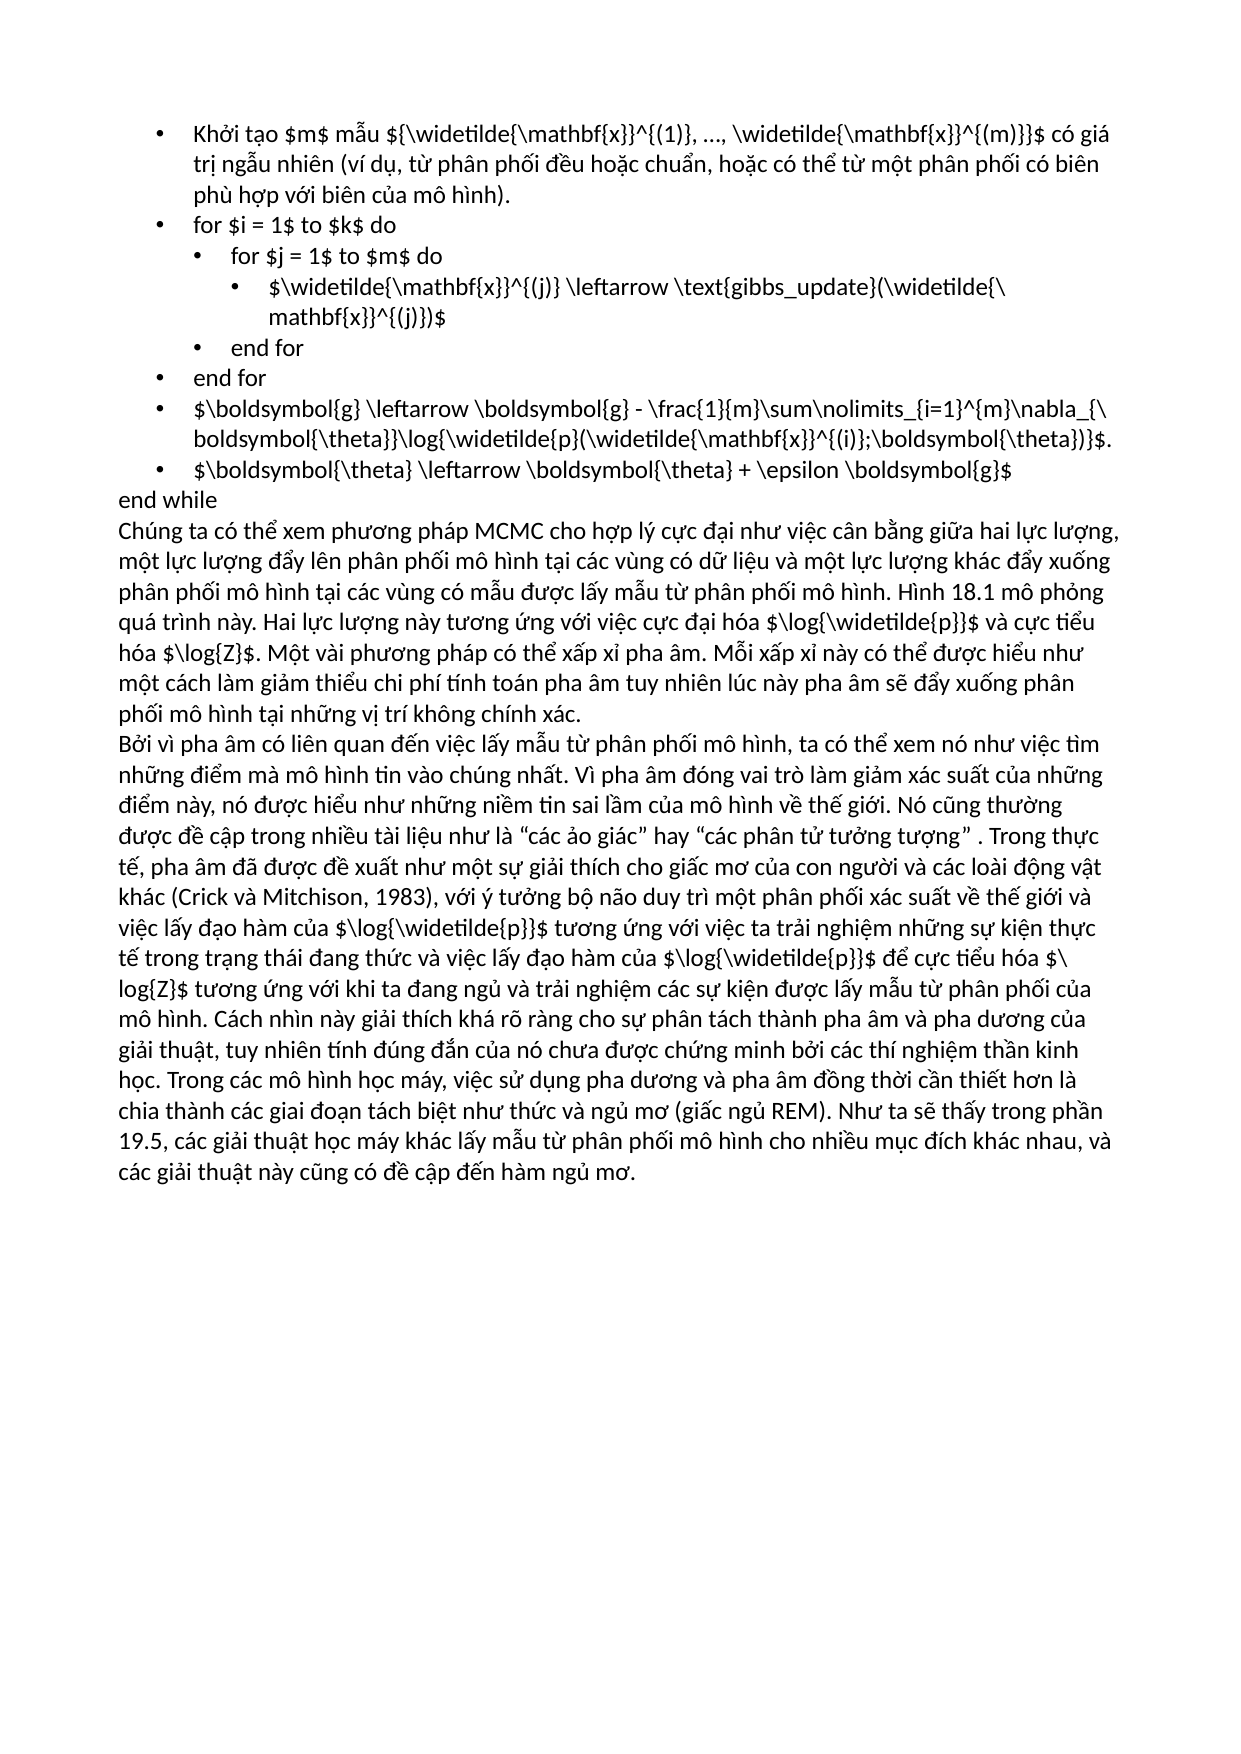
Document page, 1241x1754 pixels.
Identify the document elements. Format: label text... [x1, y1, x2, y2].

list for $j = 1$ to $m$ do [193, 240, 1122, 271]
list Khởi tạo $m$ mẫu ${\widetilde{\mathbf{x}}^{(1)}, …, \widetilde{\mathbf{x}}^{(m)}}$ có giá trị ngẫu nhiên (ví dụ, từ phân phối đều hoặc chuẩn, hoặc có thể từ một phân phối có biên phù hợp với biên của mô hình). [156, 118, 1122, 210]
list $\widetilde{\mathbf{x}}^{(j)} \leftarrow \text{gibbs_update}(\widetilde{\mathbf{x}}^{(j)})$ [231, 271, 1122, 332]
list $\boldsymbol{g} \leftarrow \boldsymbol{g} - \frac{1}{m}\sum\nolimits_{i=1}^{m}\nabla_{\boldsymbol{\theta}}\log{\widetilde{p}(\widetilde{\mathbf{x}}^{(i)};\boldsymbol{\theta})}$. [156, 393, 1122, 454]
list $\boldsymbol{\theta} \leftarrow \boldsymbol{\theta} + \epsilon \boldsymbol{g}$ [156, 454, 1122, 484]
list end for [156, 362, 1122, 393]
list end for [193, 332, 1122, 362]
list for $i = 1$ to $k$ do [156, 210, 1122, 240]
text Bởi vì pha âm có liên quan đến việc lấy mẫu từ phân phối mô hình, ta có thể xem nó như việc tìm những điểm mà mô hình tin vào chúng nhất. Vì pha âm đóng vai trò làm giảm xác suất của những điểm này, nó được hiểu như những niềm tin sai lầm của mô hình về thế giới. Nó cũng thường được đề cập trong nhiều tài liệu như là “các ảo giác” hay “các phân tử tưởng tượng” . Trong thực tế, pha âm đã được đề xuất như một sự giải thích cho giấc mơ của con người và các loài động vật khác (Crick và Mitchison, 1983), với ý tưởng bộ não duy trì một phân phối xác suất về thế giới và việc lấy đạo hàm của $\log{\widetilde{p}}$ tương ứng với việc ta trải nghiệm những sự kiện thực tế trong trạng thái đang thức và việc lấy đạo hàm của $\log{\widetilde{p}}$ để cực tiểu hóa $\log{Z}$ tương ứng với khi ta đang ngủ và trải nghiệm các sự kiện được lấy mẫu từ phân phối của mô hình. Cách nhìn này giải thích khá rõ ràng cho sự phân tách thành pha âm và pha dương của giải thuật, tuy nhiên tính đúng đắn của nó chưa được chứng minh bởi các thí nghiệm thần kinh học. Trong các mô hình học máy, việc sử dụng pha dương và pha âm đồng thời cần thiết hơn là chia thành các giai đoạn tách biệt như thức và ngủ mơ (giấc ngủ REM). Như ta sẽ thấy trong phần 19.5, các giải thuật học máy khác lấy mẫu từ phân phối mô hình cho nhiều mục đích khác nhau, và các giải thuật này cũng có đề cập đến hàm ngủ mơ. [118, 728, 1122, 1186]
text Chúng ta có thể xem phương pháp MCMC cho hợp lý cực đại như việc cân bằng giữa hai lực lượng, một lực lượng đẩy lên phân phối mô hình tại các vùng có dữ liệu và một lực lượng khác đẩy xuống phân phối mô hình tại các vùng có mẫu được lấy mẫu từ phân phối mô hình. Hình 18.1 mô phỏng quá trình này. Hai lực lượng này tương ứng với việc cực đại hóa $\log{\widetilde{p}}$ và cực tiểu hóa $\log{Z}$. Một vài phương pháp có thể xấp xỉ pha âm. Mỗi xấp xỉ này có thể được hiểu như một cách làm giảm thiểu chi phí tính toán pha âm tuy nhiên lúc này pha âm sẽ đẩy xuống phân phối mô hình tại những vị trí không chính xác. [118, 515, 1122, 728]
text end while [118, 484, 1122, 515]
